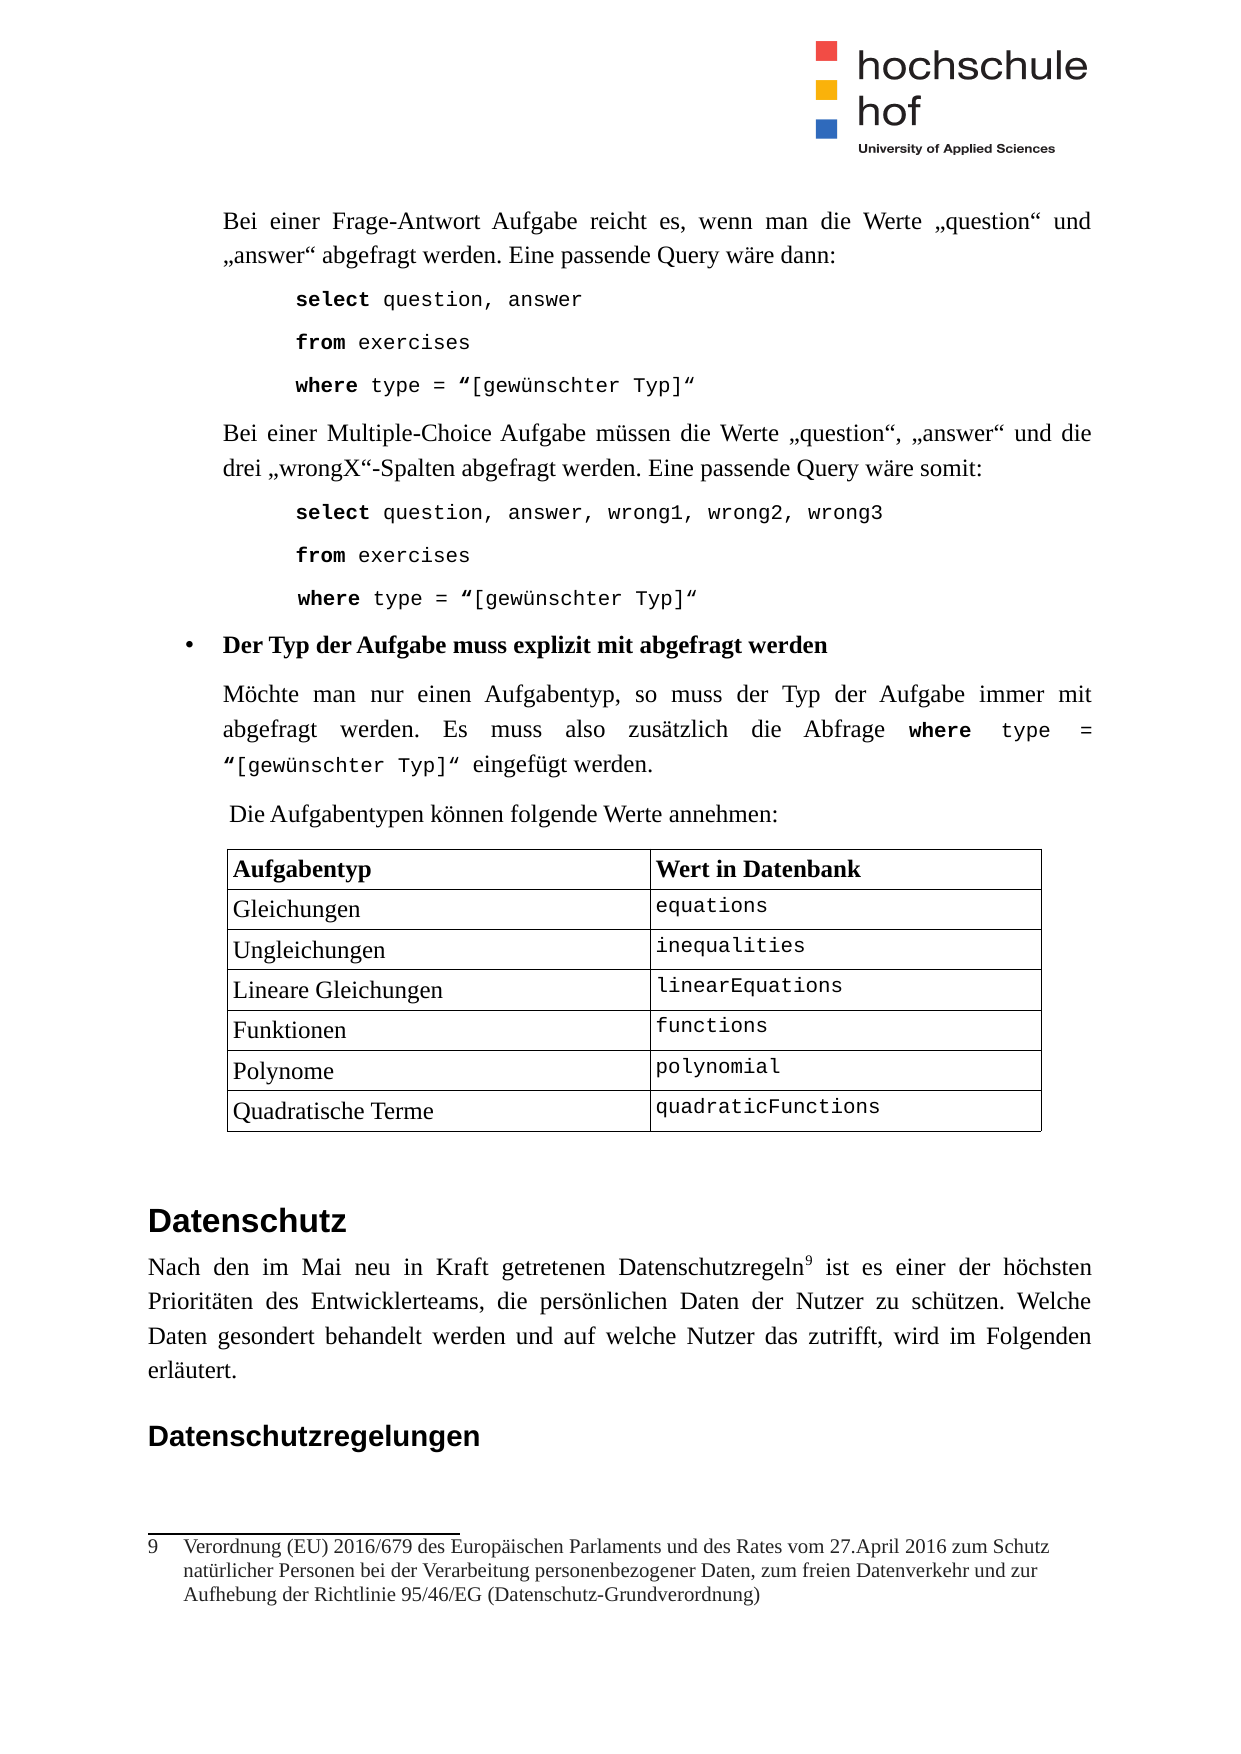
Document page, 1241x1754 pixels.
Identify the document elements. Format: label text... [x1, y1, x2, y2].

list Die Aufgabentypen können folgende Werte annehmen: [185, 799, 1092, 828]
list Bei einer Frage-Antwort Aufgabe reicht es, wenn man die Werte „question“ und „answer“ abgefragt werden. Eine passende Query wäre dann: [185, 206, 1092, 269]
table_cell Lineare Gleichungen [228, 970, 650, 1010]
table_cell equations [651, 890, 1041, 929]
subtitle Datenschutz [148, 1201, 1092, 1239]
picture [815, 41, 1087, 155]
text Verordnung (EU) 2016/679 des Europäischen Parlaments und des Rates vom 27.April 2016 zum Schutz natürlicher Personen bei der Verarbeitung personenbezogener Daten, zum freien Datenverkehr und zur Aufhebung der Richtlinie 95/46/EG (Datenschutz-Grundverordnung) [148, 1534, 1092, 1606]
list where type = “[gewünschter Typ]“ [260, 588, 1092, 611]
table_cell Ungleichungen [228, 930, 650, 969]
table_cell Funktionen [228, 1011, 650, 1050]
table_cell inequalities [651, 930, 1041, 969]
list from exercises [260, 545, 1092, 568]
table_cell functions [651, 1011, 1041, 1050]
subtitle Datenschutzregelungen [148, 1419, 1092, 1453]
list Möchte man nur einen Aufgabentyp, so muss der Typ der Aufgabe immer mit abgefragt werden. Es muss also zusätzlich die Abfrage where type = “[gewünschter Typ]“ eingefügt werden. [185, 679, 1092, 779]
table_header Wert in Datenbank [651, 850, 1041, 889]
list select question, answer [260, 289, 1092, 313]
table_cell Quadratische Terme [228, 1091, 650, 1131]
list select question, answer, wrong1, wrong2, wrong3 [260, 502, 1092, 525]
table_cell Gleichungen [228, 890, 650, 929]
table_cell linearEquations [651, 970, 1041, 1010]
text Nach den im Mai neu in Kraft getretenen Datenschutzregeln ist es einer der höchsten Prioritäten des Entwicklerteams, die persönlichen Daten der Nutzer zu schützen. Welche Daten gesondert behandelt werden und auf welche Nutzer das zutrifft, wird im Folgenden erläutert. [148, 1252, 1092, 1384]
list Der Typ der Aufgabe muss explizit mit abgefragt werden [185, 631, 1092, 659]
table_header Aufgabentyp [228, 850, 650, 889]
list Bei einer Multiple-Choice Aufgabe müssen die Werte „question“, „answer“ und die drei „wrongX“-Spalten abgefragt werden. Eine passende Query wäre somit: [185, 418, 1092, 481]
list from exercises [260, 332, 1092, 356]
table_cell polynomial [651, 1051, 1041, 1090]
list where type = “[gewünschter Typ]“ [260, 375, 1092, 399]
table_cell quadraticFunctions [651, 1091, 1041, 1131]
table_cell Polynome [228, 1051, 650, 1090]
